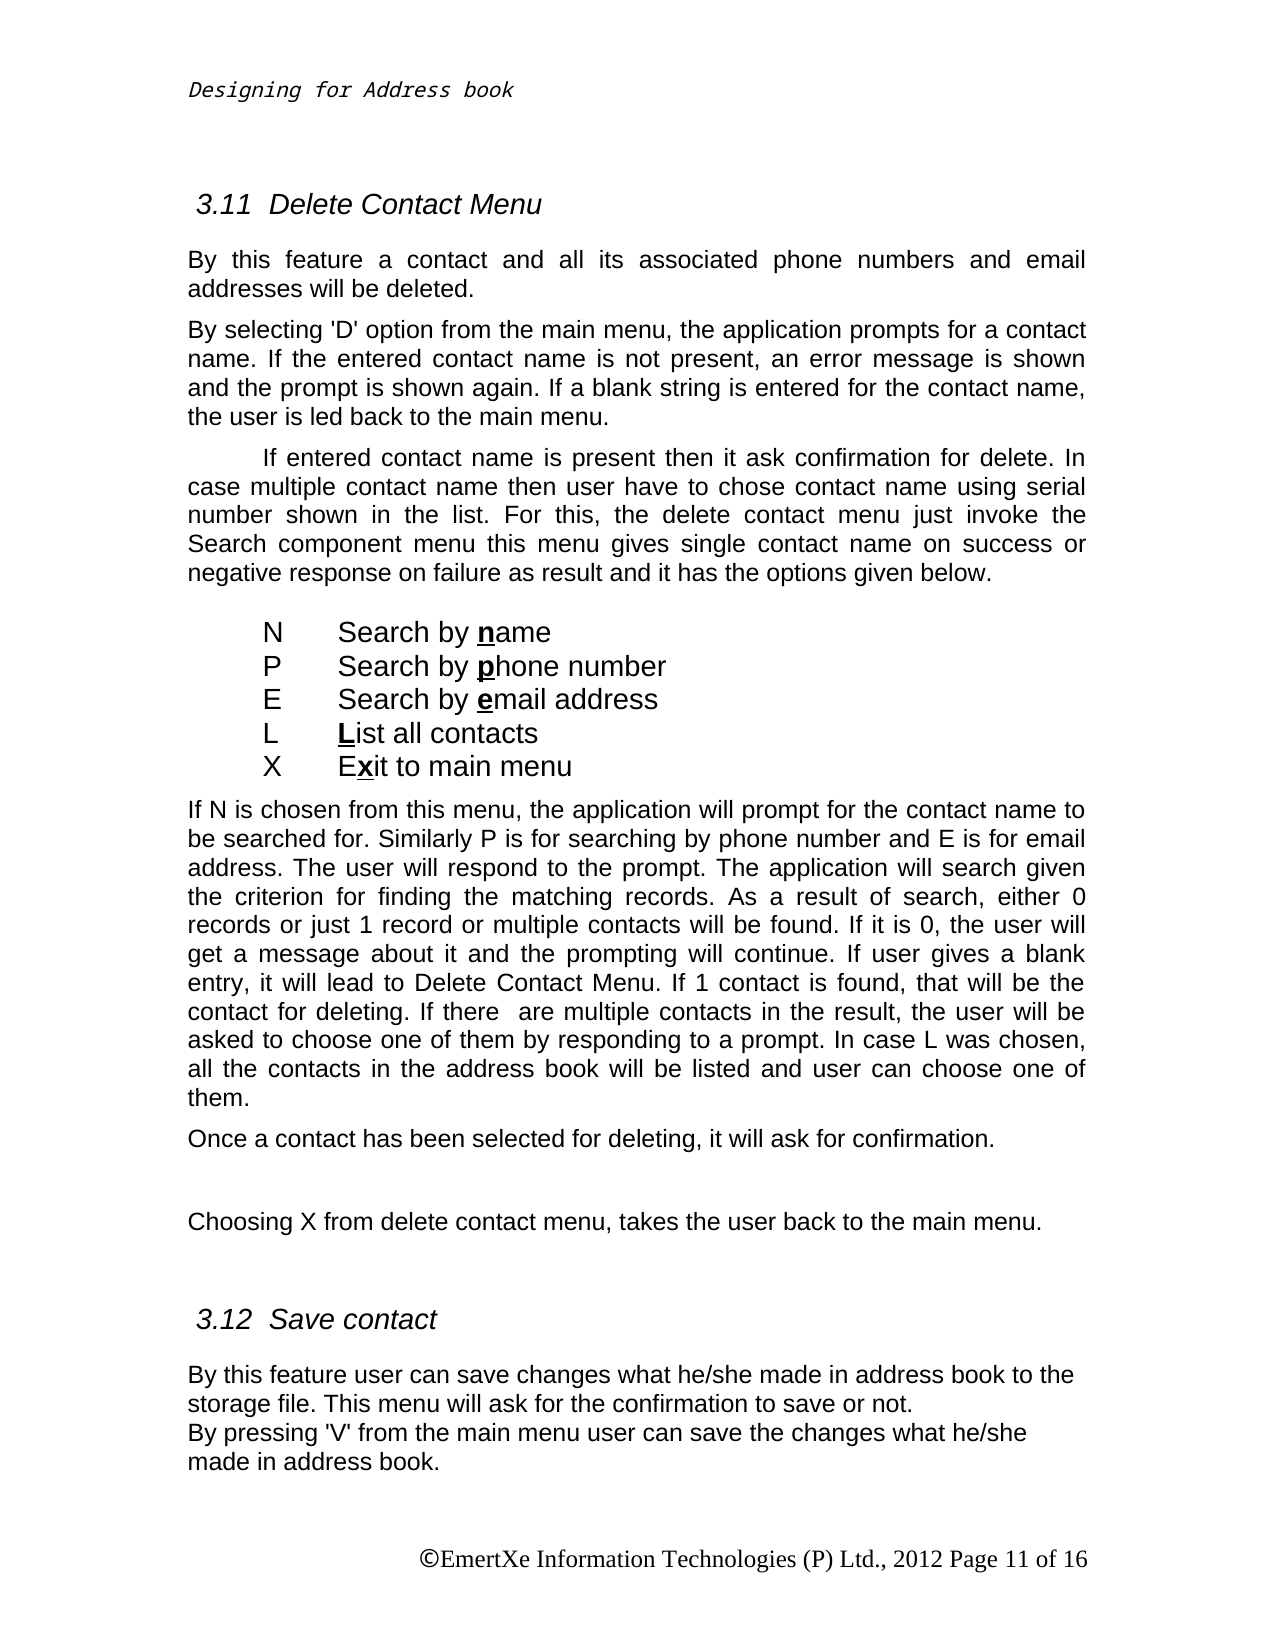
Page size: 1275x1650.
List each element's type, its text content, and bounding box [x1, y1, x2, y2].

text By this feature a contact and all its associated phone numbers and email addresses will be deleted. [187, 245, 1087, 303]
text E Search by email address [262, 682, 1087, 716]
subtitle Save contact [187, 1302, 1087, 1335]
text L List all contacts [262, 716, 1087, 749]
text By selecting 'D' option from the main menu, the application prompts for a contact name. If the entered contact name is not present, an error message is shown and the prompt is shown again. If a blank string is entered for the contact name, the user is led back to the main menu. [187, 315, 1087, 430]
subtitle Delete Contact Menu [187, 187, 1087, 220]
text By pressing 'V' from the main menu user can save the changes what he/she made in address book. [187, 1418, 1087, 1475]
text By this feature user can save changes what he/she made in address book to the storage file. This menu will ask for the confirmation to save or not. [187, 1360, 1087, 1418]
text Choosing X from delete contact menu, takes the user back to the main menu. [187, 1207, 1087, 1235]
text If entered contact name is present then it ask confirmation for delete. In case multiple contact name then user have to chose contact name using serial number shown in the list. For this, the delete contact menu just invoke the Search component menu this menu gives single contact name on success or negative response on failure as result and it has the options given below. [187, 443, 1087, 586]
text X Exit to main menu [262, 749, 1087, 783]
text N Search by name [262, 615, 1087, 649]
text Once a contact has been selected for deleting, it will ask for confirmation. [187, 1124, 1087, 1153]
text If N is chosen from this menu, the application will prompt for the contact name to be searched for. Similarly P is for searching by phone number and E is for email address. The user will respond to the prompt. The application will search given the criterion for finding the matching records. As a result of search, either 0 records or just 1 record or multiple contacts will be found. If it is 0, the user will get a message about it and the prompting will continue. If user gives a blank entry, it will lead to Delete Contact Menu. If 1 contact is found, that will be the contact for deleting. If there are multiple contacts in the result, the user will be asked to choose one of them by responding to a prompt. In case L was chosen, all the contacts in the address book will be listed and user can choose one of them. [187, 795, 1087, 1112]
text P Search by phone number [262, 649, 1087, 682]
